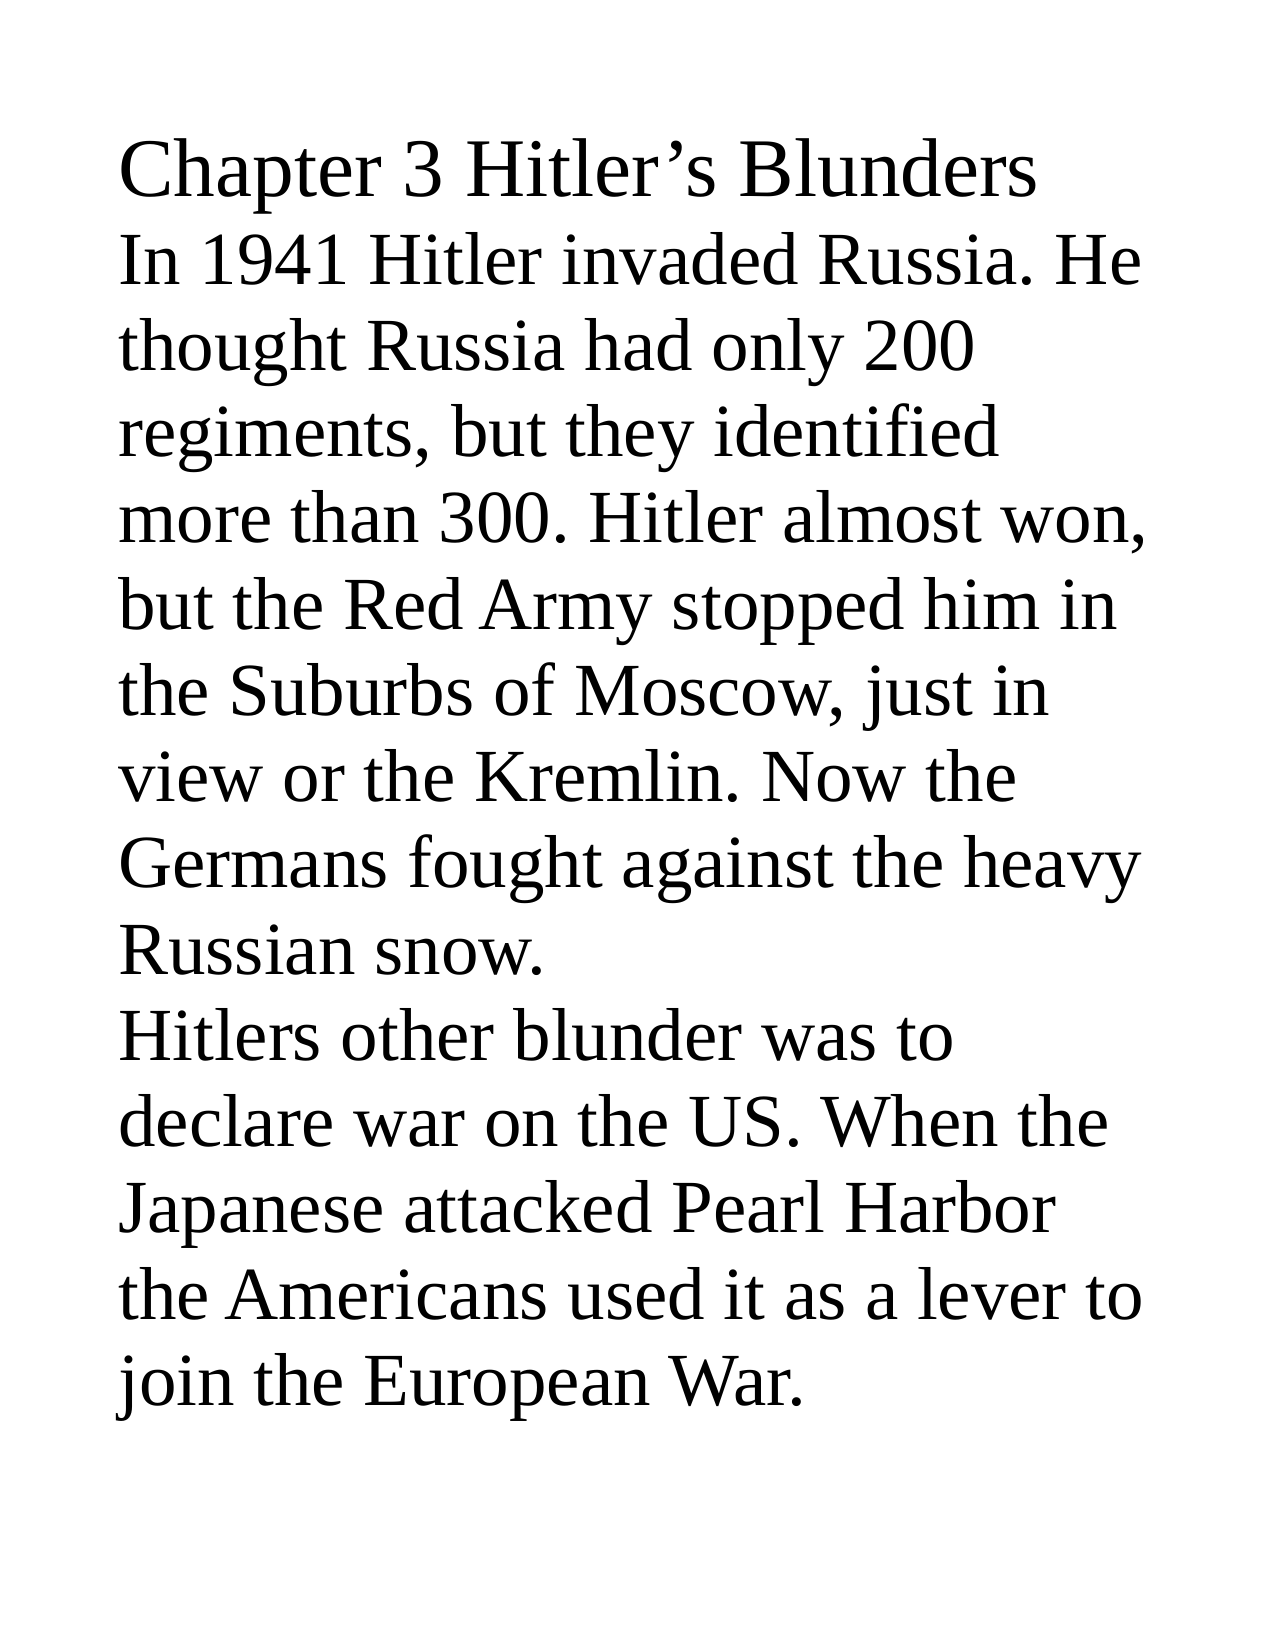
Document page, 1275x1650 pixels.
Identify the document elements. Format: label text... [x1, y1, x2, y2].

text Chapter 3 Hitler’s Blunders [118, 118, 1157, 214]
text In 1941 Hitler invaded Russia. He thought Russia had only 200 regiments, but they identified more than 300. Hitler almost won, but the Red Army stopped him in the Suburbs of Moscow, just in view or the Kremlin. Now the Germans fought against the heavy Russian snow. [118, 214, 1157, 990]
text Hitlers other blunder was to declare war on the US. When the Japanese attacked Pearl Harbor the Americans used it as a lever to join the European War. [118, 990, 1157, 1421]
